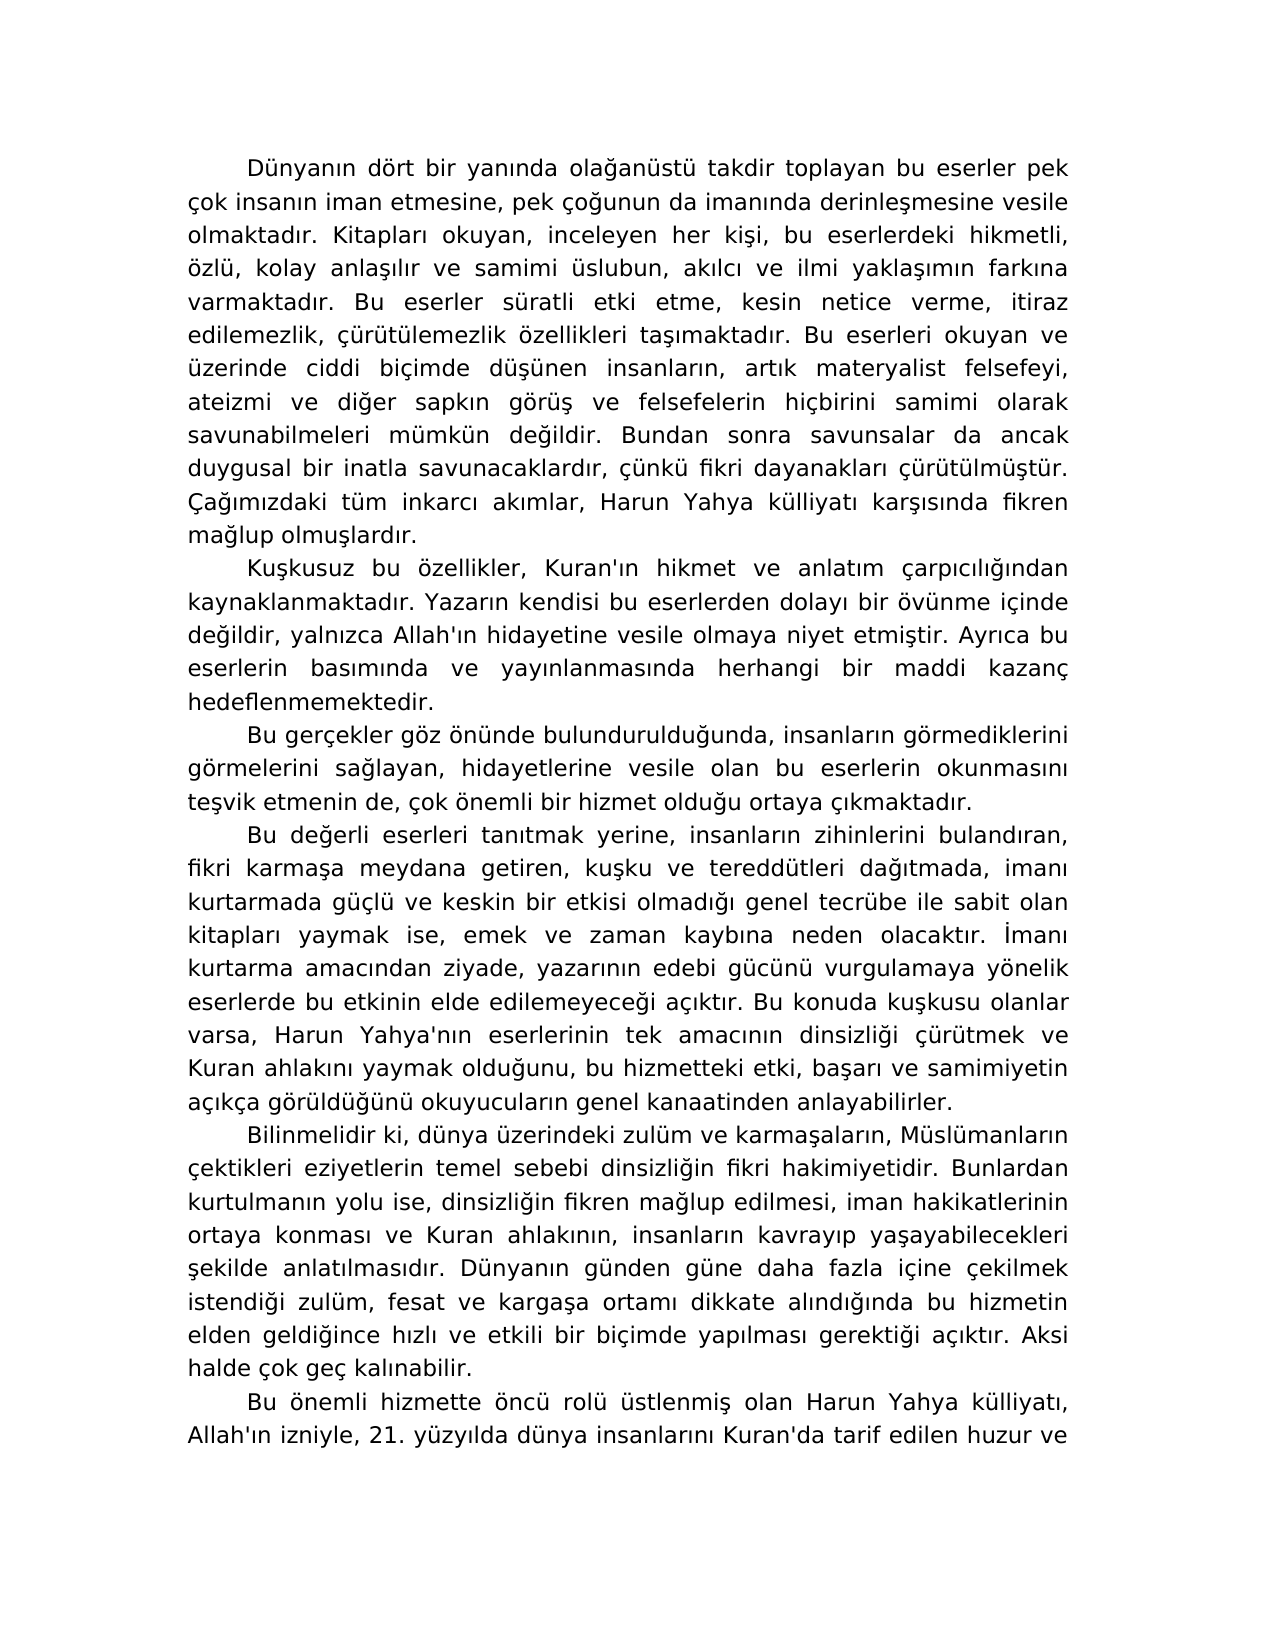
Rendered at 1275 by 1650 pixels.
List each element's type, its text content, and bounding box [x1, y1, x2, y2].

text Dünyanın dört bir yanında olağanüstü takdir toplayan bu eserler pek çok insanın iman etmesine, pek çoğunun da imanında derinleşmesine vesile olmaktadır. Kitapları okuyan, inceleyen her kişi, bu eserlerdeki hikmetli, özlü, kolay anlaşılır ve samimi üslubun, akılcı ve ilmi yaklaşımın farkına varmaktadır. Bu eserler süratli etki etme, kesin netice verme, itiraz edilemezlik, çürütülemezlik özellikleri taşımaktadır. Bu eserleri okuyan ve üzerinde ciddi biçimde düşünen insanların, artık materyalist felsefeyi, ateizmi ve diğer sapkın görüş ve felsefelerin hiçbirini samimi olarak savunabilmeleri mümkün değildir. Bundan sonra savunsalar da ancak duygusal bir inatla savunacaklardır, çünkü fikri dayanakları çürütülmüştür. Çağımızdaki tüm inkarcı akımlar, Harun Yahya külliyatı karşısında fikren mağlup olmuşlardır. [187, 150, 1070, 550]
text Bu önemli hizmette öncü rolü üstlenmiş olan Harun Yahya külliyatı, Allah'ın izniyle, 21. yüzyılda dünya insanlarını Kuran'da tarif edilen huzur ve [187, 1383, 1070, 1450]
text Bu gerçekler göz önünde bulundurulduğunda, insanların görmediklerini görmelerini sağlayan, hidayetlerine vesile olan bu eserlerin okunmasını teşvik etmenin de, çok önemli bir hizmet olduğu ortaya çıkmaktadır. [187, 717, 1070, 817]
text Bilinmelidir ki, dünya üzerindeki zulüm ve karmaşaların, Müslümanların çektikleri eziyetlerin temel sebebi dinsizliğin fikri hakimiyetidir. Bunlardan kurtulmanın yolu ise, dinsizliğin fikren mağlup edilmesi, iman hakikatlerinin ortaya konması ve Kuran ahlakının, insanların kavrayıp yaşayabilecekleri şekilde anlatılmasıdır. Dünyanın günden güne daha fazla içine çekilmek istendiği zulüm, fesat ve kargaşa ortamı dikkate alındığında bu hizmetin elden geldiğince hızlı ve etkili bir biçimde yapılması gerektiği açıktır. Aksi halde çok geç kalınabilir. [187, 1117, 1070, 1383]
text Kuşkusuz bu özellikler, Kuran'ın hikmet ve anlatım çarpıcılığından kaynaklanmaktadır. Yazarın kendisi bu eserlerden dolayı bir övünme içinde değildir, yalnızca Allah'ın hidayetine vesile olmaya niyet etmiştir. Ayrıca bu eserlerin basımında ve yayınlanmasında herhangi bir maddi kazanç hedeflenmemektedir. [187, 550, 1070, 717]
text Bu değerli eserleri tanıtmak yerine, insanların zihinlerini bulandıran, fikri karmaşa meydana getiren, kuşku ve tereddütleri dağıtmada, imanı kurtarmada güçlü ve keskin bir etkisi olmadığı genel tecrübe ile sabit olan kitapları yaymak ise, emek ve zaman kaybına neden olacaktır. İmanı kurtarma amacından ziyade, yazarının edebi gücünü vurgulamaya yönelik eserlerde bu etkinin elde edilemeyeceği açıktır. Bu konuda kuşkusu olanlar varsa, Harun Yahya'nın eserlerinin tek amacının dinsizliği çürütmek ve Kuran ahlakını yaymak olduğunu, bu hizmetteki etki, başarı ve samimiyetin açıkça görüldüğünü okuyucuların genel kanaatinden anlayabilirler. [187, 817, 1070, 1117]
